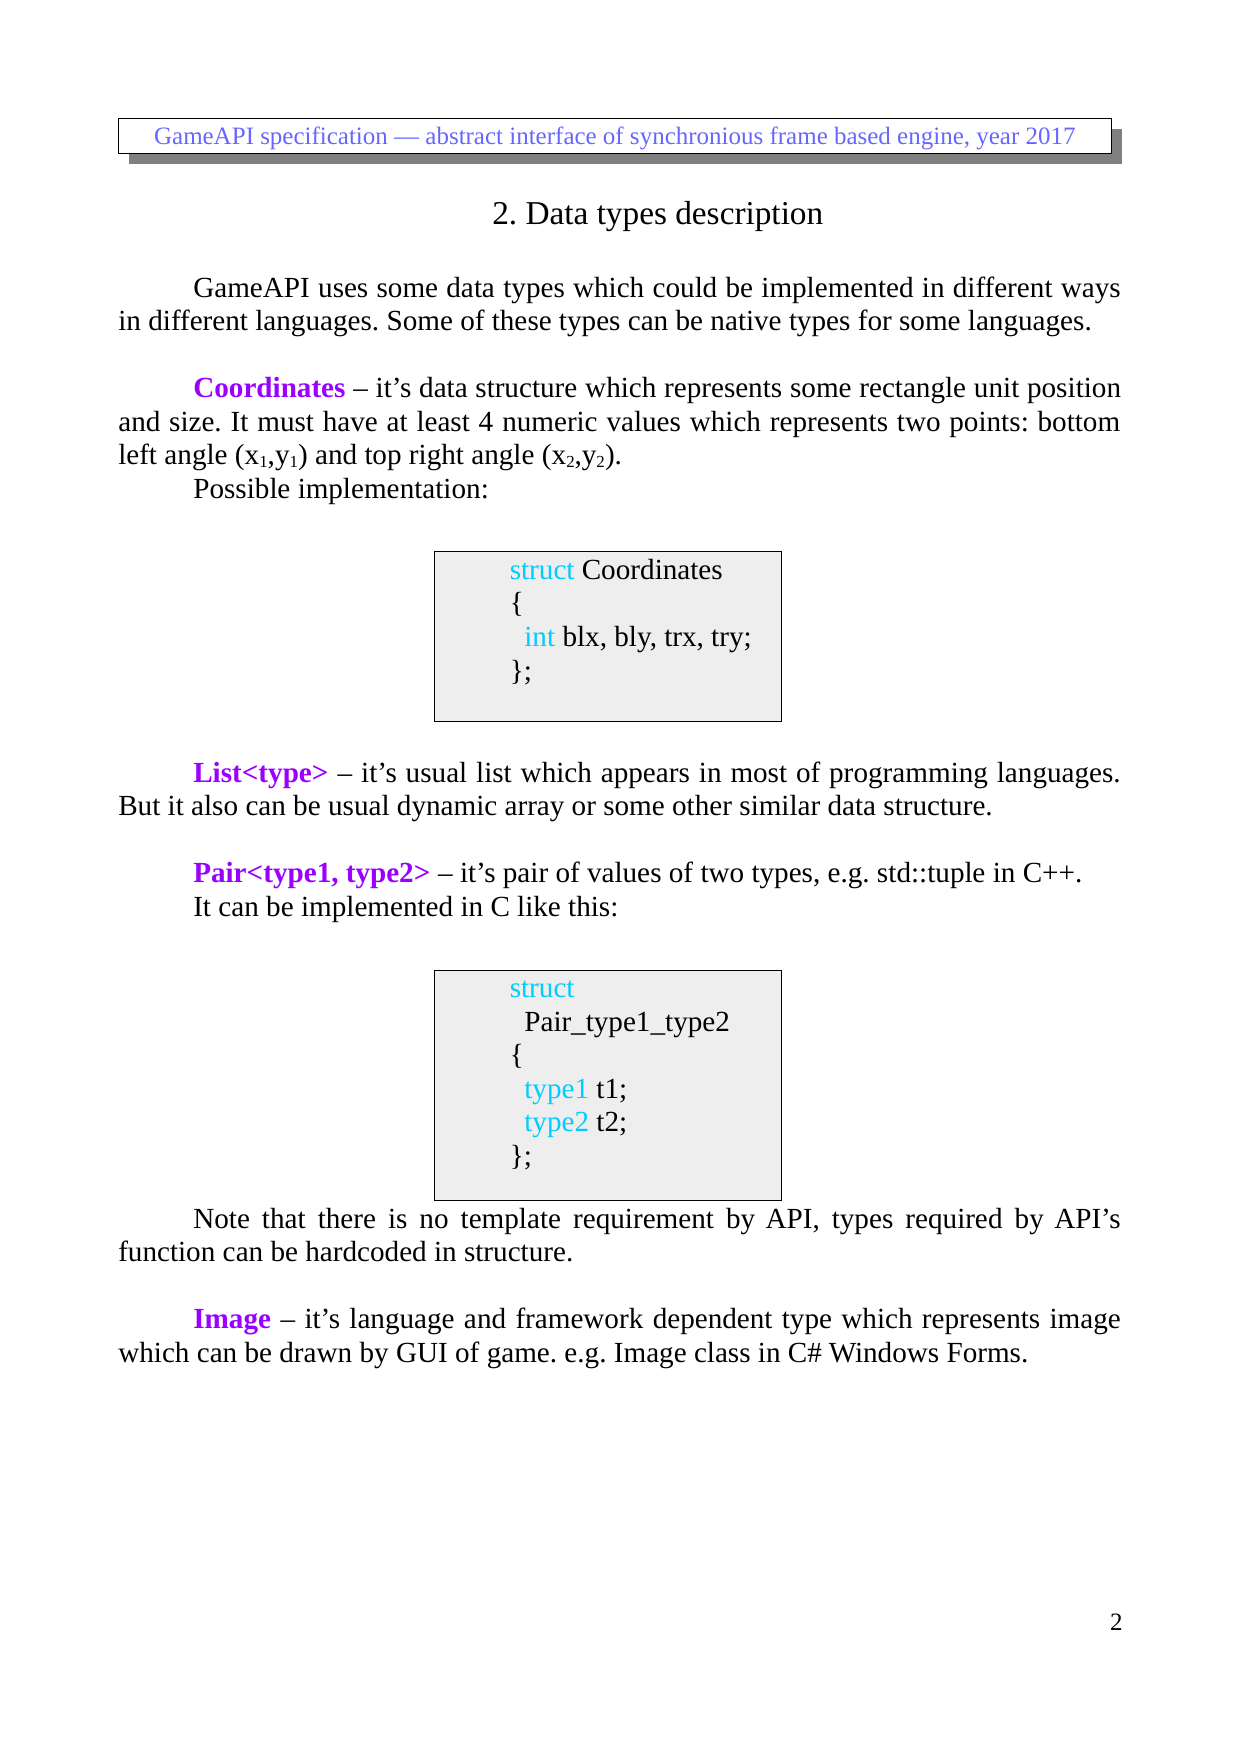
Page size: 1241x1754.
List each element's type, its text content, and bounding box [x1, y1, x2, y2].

text Pair<type1, type2> – it’s pair of values of two types, e.g. std::tuple in C++. [118, 856, 1122, 889]
text Possible implementation: [118, 471, 1122, 504]
text 2. Data types description [118, 193, 1122, 231]
text Image – it’s language and framework dependent type which represents image which can be drawn by GUI of game. e.g. Image class in C# Windows Forms. [118, 1302, 1122, 1369]
text It can be implemented in C like this: [118, 889, 1122, 923]
text GameAPI uses some data types which could be implemented in different ways in different languages. Some of these types can be native types for some languages. [118, 270, 1122, 337]
text Coordinates – it’s data structure which represents some rectangle unit position and size. It must have at least 4 numeric values which represents two points: bottom left angle (x1,y1) and top right angle (x2,y2). [118, 370, 1122, 471]
text List<type> – it’s usual list which appears in most of programming languages. But it also can be usual dynamic array or some other similar data structure. [118, 755, 1122, 822]
text Note that there is no template requirement by API, types required by API’s function can be hardcoded in structure. [118, 956, 1122, 1268]
